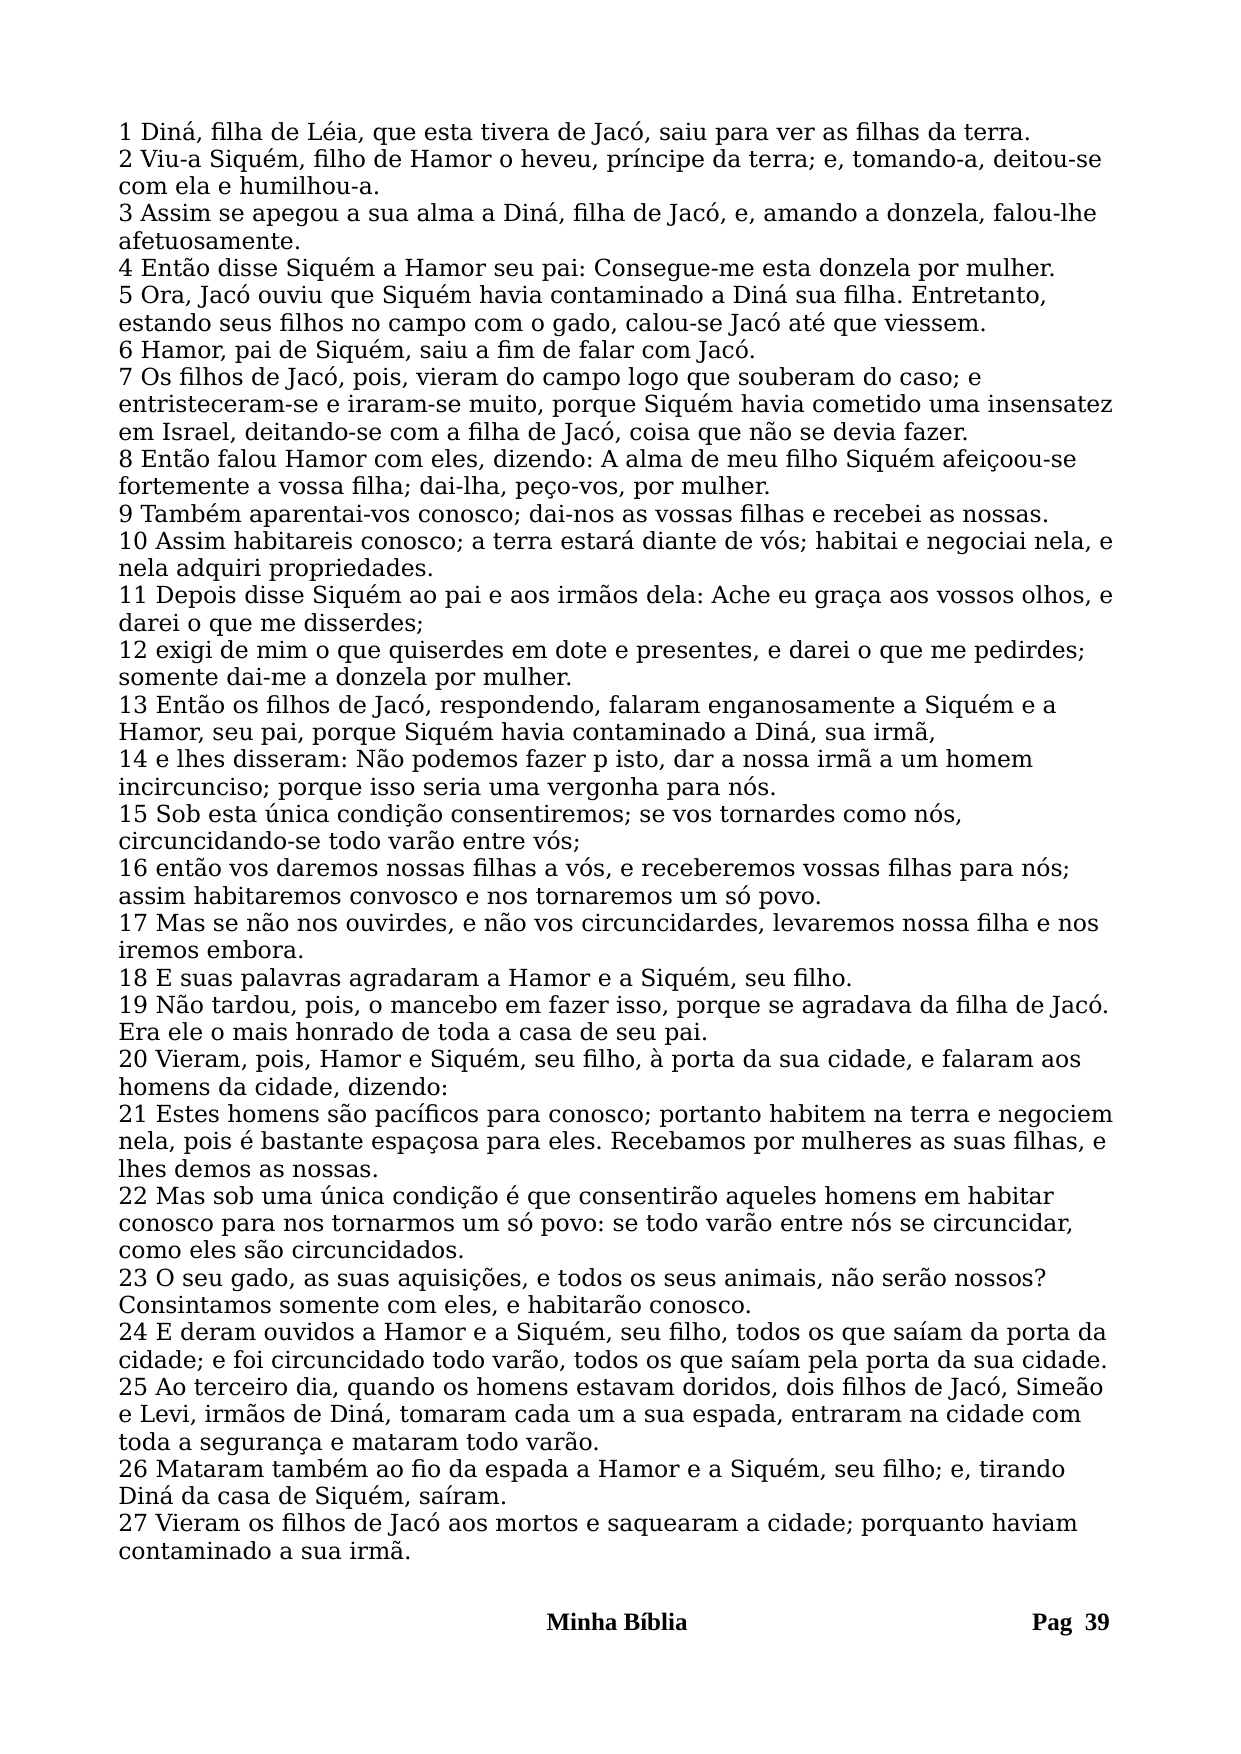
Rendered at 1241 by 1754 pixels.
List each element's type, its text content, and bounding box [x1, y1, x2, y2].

text 13 Então os filhos de Jacó, respondendo, falaram enganosamente a Siquém e a Hamor, seu pai, porque Siquém havia contaminado a Diná, sua irmã, [118, 691, 1122, 746]
text 3 Assim se apegou a sua alma a Diná, filha de Jacó, e, amando a donzela, falou-lhe afetuosamente. [118, 200, 1122, 254]
text 10 Assim habitareis conosco; a terra estará diante de vós; habitai e negociai nela, e nela adquiri propriedades. [118, 527, 1122, 582]
text 24 E deram ouvidos a Hamor e a Siquém, seu filho, todos os que saíam da porta da cidade; e foi circuncidado todo varão, todos os que saíam pela porta da sua cidade. [118, 1319, 1122, 1373]
text 5 Ora, Jacó ouviu que Siquém havia contaminado a Diná sua filha. Entretanto, estando seus filhos no campo com o gado, calou-se Jacó até que viessem. [118, 282, 1122, 336]
text 17 Mas se não nos ouvirdes, e não vos circuncidardes, levaremos nossa filha e nos iremos embora. [118, 909, 1122, 964]
text 9 Também aparentai-vos conosco; dai-nos as vossas filhas e recebei as nossas. [118, 500, 1122, 527]
text 22 Mas sob uma única condição é que consentirão aqueles homens em habitar conosco para nos tornarmos um só povo: se todo varão entre nós se circuncidar, como eles são circuncidados. [118, 1182, 1122, 1264]
text 11 Depois disse Siquém ao pai e aos irmãos dela: Ache eu graça aos vossos olhos, e darei o que me disserdes; [118, 582, 1122, 637]
text 6 Hamor, pai de Siquém, saiu a fim de falar com Jacó. [118, 336, 1122, 364]
text 2 Viu-a Siquém, filho de Hamor o heveu, príncipe da terra; e, tomando-a, deitou-se com ela e humilhou-a. [118, 145, 1122, 200]
text 26 Mataram também ao fio da espada a Hamor e a Siquém, seu filho; e, tirando Diná da casa de Siquém, saíram. [118, 1455, 1122, 1510]
text 20 Vieram, pois, Hamor e Siquém, seu filho, à porta da sua cidade, e falaram aos homens da cidade, dizendo: [118, 1046, 1122, 1101]
text 1 Diná, filha de Léia, que esta tivera de Jacó, saiu para ver as filhas da terra. [118, 118, 1122, 145]
text 19 Não tardou, pois, o mancebo em fazer isso, porque se agradava da filha de Jacó. Era ele o mais honrado de toda a casa de seu pai. [118, 991, 1122, 1046]
text 25 Ao terceiro dia, quando os homens estavam doridos, dois filhos de Jacó, Simeão e Levi, irmãos de Diná, tomaram cada um a sua espada, entraram na cidade com toda a segurança e mataram todo varão. [118, 1373, 1122, 1455]
text 7 Os filhos de Jacó, pois, vieram do campo logo que souberam do caso; e entristeceram-se e iraram-se muito, porque Siquém havia cometido uma insensatez em Israel, deitando-se com a filha de Jacó, coisa que não se devia fazer. [118, 364, 1122, 446]
text 16 então vos daremos nossas filhas a vós, e receberemos vossas filhas para nós; assim habitaremos convosco e nos tornaremos um só povo. [118, 855, 1122, 909]
text 15 Sob esta única condição consentiremos; se vos tornardes como nós, circuncidando-se todo varão entre vós; [118, 800, 1122, 855]
text 8 Então falou Hamor com eles, dizendo: A alma de meu filho Siquém afeiçoou-se fortemente a vossa filha; dai-lha, peço-vos, por mulher. [118, 446, 1122, 500]
text 4 Então disse Siquém a Hamor seu pai: Consegue-me esta donzela por mulher. [118, 254, 1122, 282]
text 21 Estes homens são pacíficos para conosco; portanto habitem na terra e negociem nela, pois é bastante espaçosa para eles. Recebamos por mulheres as suas filhas, e lhes demos as nossas. [118, 1101, 1122, 1182]
text 12 exigi de mim o que quiserdes em dote e presentes, e darei o que me pedirdes; somente dai-me a donzela por mulher. [118, 637, 1122, 691]
text 14 e lhes disseram: Não podemos fazer p isto, dar a nossa irmã a um homem incircunciso; porque isso seria uma vergonha para nós. [118, 746, 1122, 800]
text 27 Vieram os filhos de Jacó aos mortos e saquearam a cidade; porquanto haviam contaminado a sua irmã. [118, 1510, 1122, 1564]
text 23 O seu gado, as suas aquisições, e todos os seus animais, não serão nossos? Consintamos somente com eles, e habitarão conosco. [118, 1264, 1122, 1319]
text 18 E suas palavras agradaram a Hamor e a Siquém, seu filho. [118, 964, 1122, 991]
